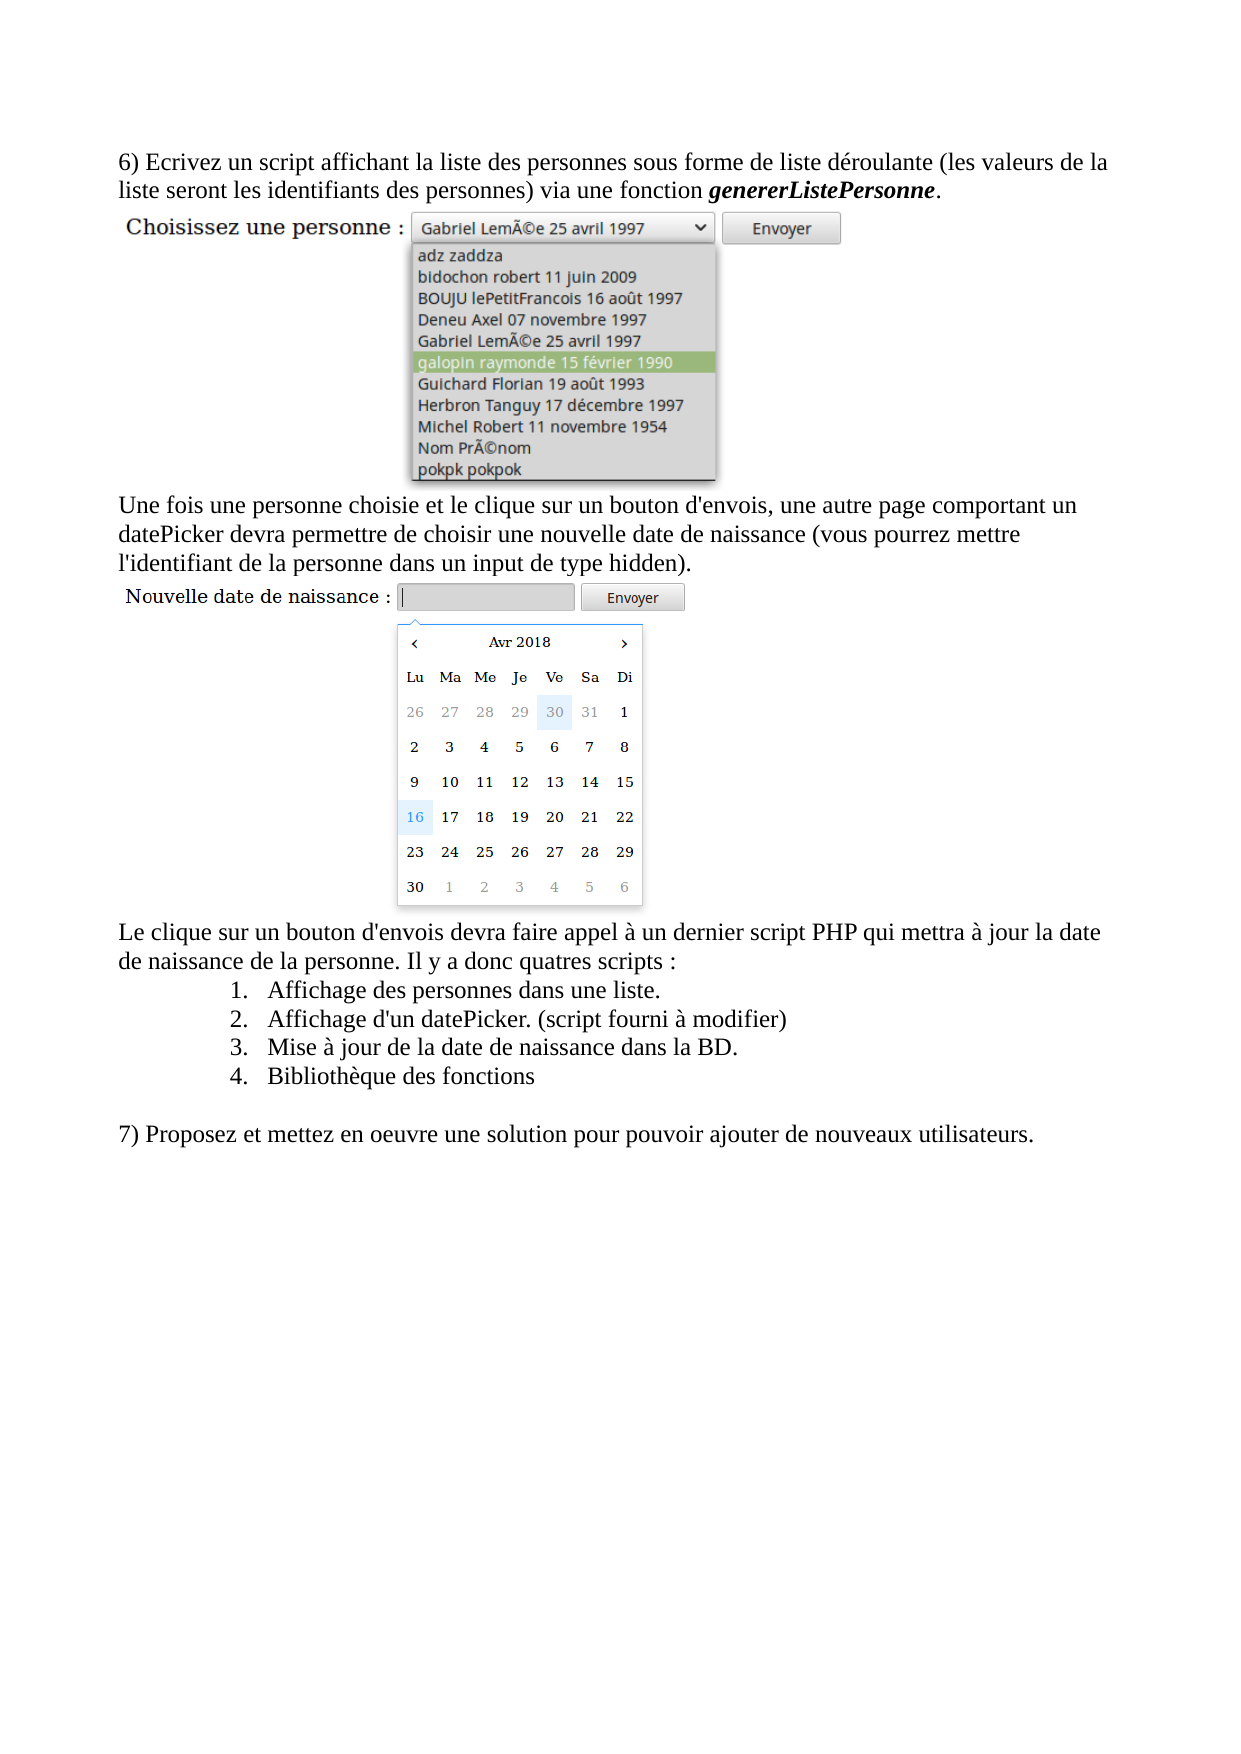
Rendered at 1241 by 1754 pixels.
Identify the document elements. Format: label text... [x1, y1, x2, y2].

picture [118, 204, 849, 491]
text 6) Ecrivez un script affichant la liste des personnes sous forme de liste déroulante (les valeurs de la liste seront les identifiants des personnes) via une fonction genererListePersonne. [118, 147, 1122, 204]
text Le clique sur un bouton d'envois devra faire appel à un dernier script PHP qui mettra à jour la date de naissance de la personne. Il y a donc quatres scripts : [118, 917, 1122, 975]
list Mise à jour de la date de naissance dans la BD. [229, 1032, 1122, 1061]
list Bibliothèque des fonctions [229, 1061, 1122, 1090]
list Affichage d'un datePicker. (script fourni à modifier) [229, 1004, 1122, 1032]
text Une fois une personne choisie et le clique sur un bouton d'envois, une autre page comportant un datePicker devra permettre de choisir une nouvelle date de naissance (vous pourrez mettre l'identifiant de la personne dans un input de type hidden). [118, 490, 1122, 577]
list Affichage des personnes dans une liste. [229, 975, 1122, 1004]
text 7) Proposez et mettez en oeuvre une solution pour pouvoir ajouter de nouveaux utilisateurs. [118, 1119, 1122, 1147]
picture [118, 576, 698, 918]
